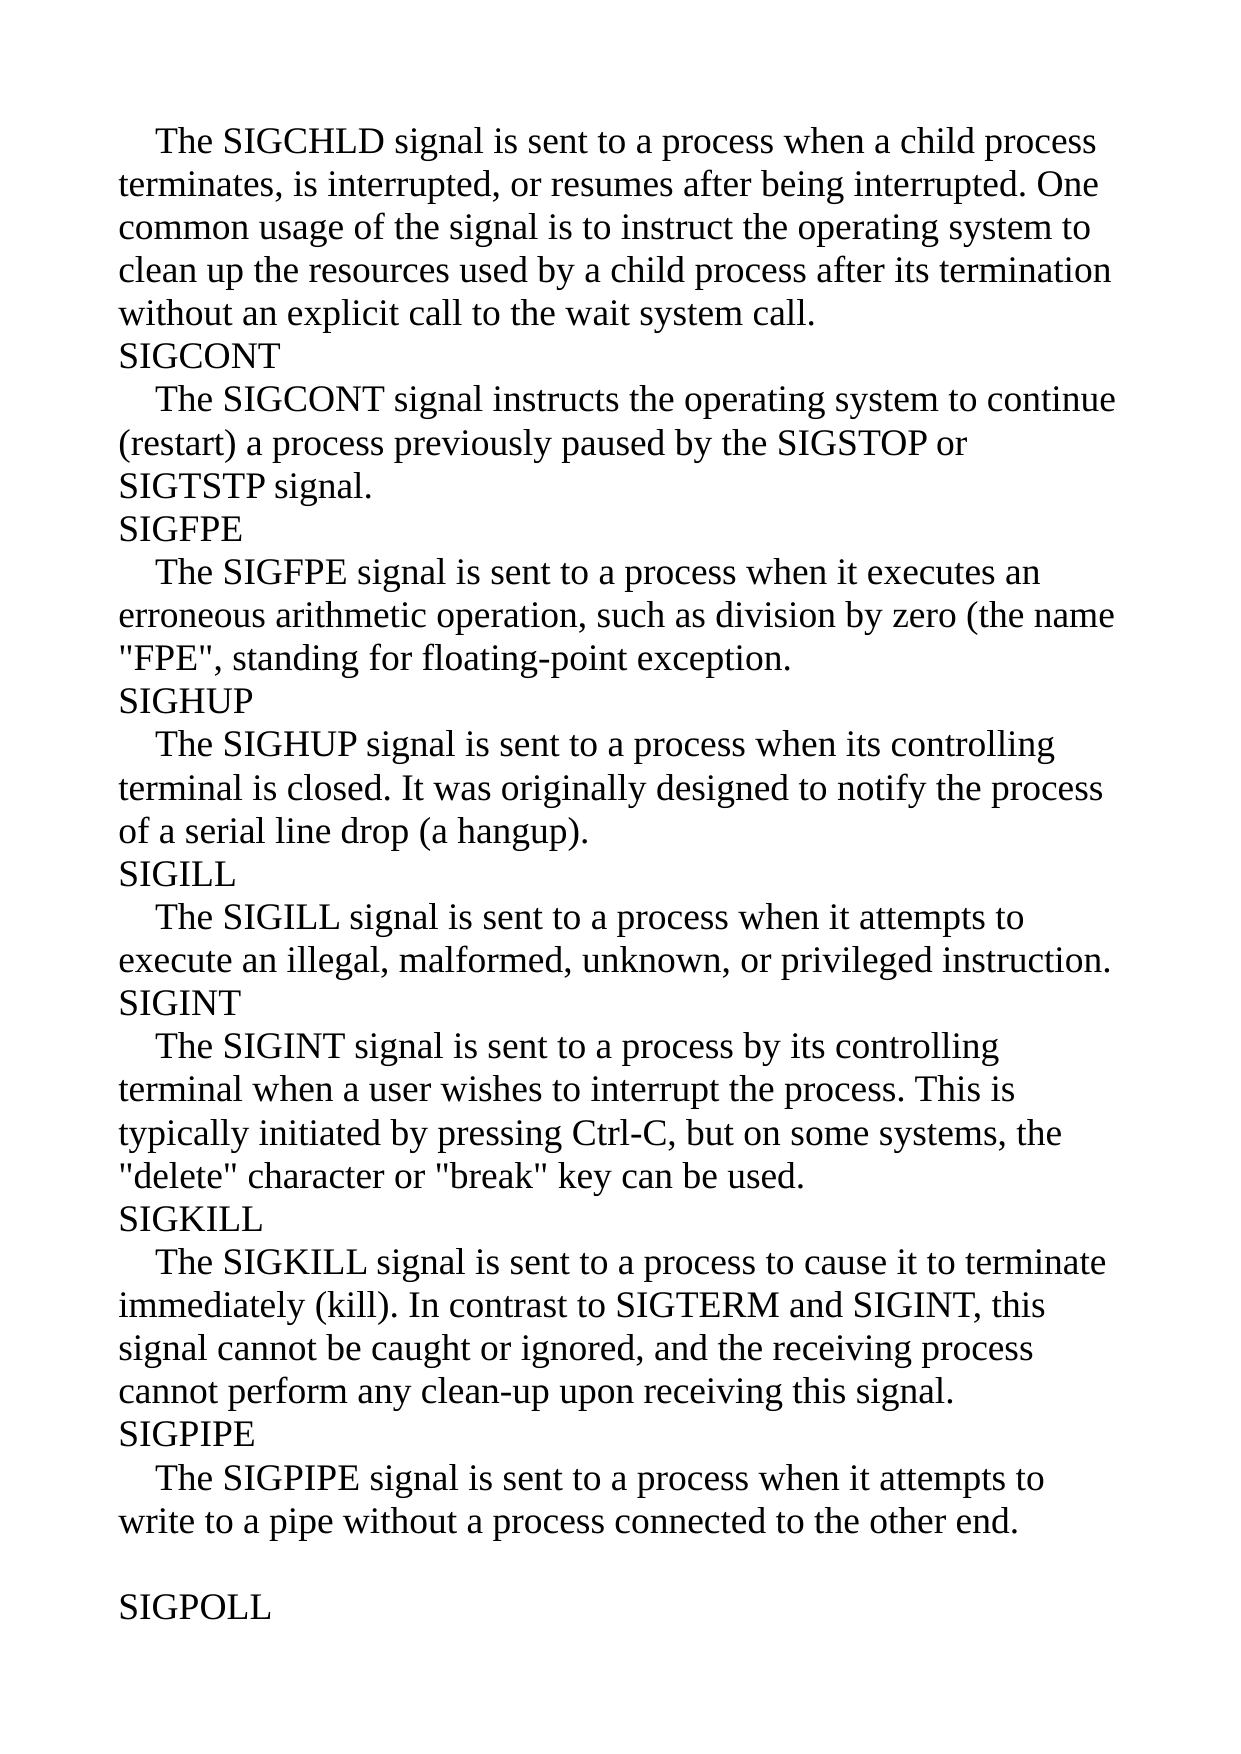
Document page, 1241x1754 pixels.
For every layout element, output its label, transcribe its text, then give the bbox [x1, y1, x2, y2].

text SIGILL [118, 851, 1122, 894]
text SIGPOLL [118, 1584, 1122, 1627]
text SIGKILL [118, 1196, 1122, 1239]
text The SIGFPE signal is sent to a process when it executes an erroneous arithmetic operation, such as division by zero (the name "FPE", standing for floating-point exception. [118, 549, 1122, 679]
text SIGCONT [118, 334, 1122, 377]
text SIGFPE [118, 506, 1122, 549]
text The SIGINT signal is sent to a process by its controlling terminal when a user wishes to interrupt the process. This is typically initiated by pressing Ctrl-C, but on some systems, the "delete" character or "break" key can be used. [118, 1024, 1122, 1196]
text The SIGHUP signal is sent to a process when its controlling terminal is closed. It was originally designed to notify the process of a serial line drop (a hangup). [118, 722, 1122, 851]
text SIGPIPE [118, 1412, 1122, 1455]
text SIGHUP [118, 679, 1122, 722]
text The SIGCONT signal instructs the operating system to continue (restart) a process previously paused by the SIGSTOP or SIGTSTP signal. [118, 377, 1122, 506]
text The SIGKILL signal is sent to a process to cause it to terminate immediately (kill). In contrast to SIGTERM and SIGINT, this signal cannot be caught or ignored, and the receiving process cannot perform any clean-up upon receiving this signal. [118, 1239, 1122, 1412]
text SIGINT [118, 981, 1122, 1024]
text The SIGILL signal is sent to a process when it attempts to execute an illegal, malformed, unknown, or privileged instruction. [118, 894, 1122, 981]
text The SIGCHLD signal is sent to a process when a child process terminates, is interrupted, or resumes after being interrupted. One common usage of the signal is to instruct the operating system to clean up the resources used by a child process after its termination without an explicit call to the wait system call. [118, 118, 1122, 334]
text The SIGPIPE signal is sent to a process when it attempts to write to a pipe without a process connected to the other end. [118, 1455, 1122, 1541]
